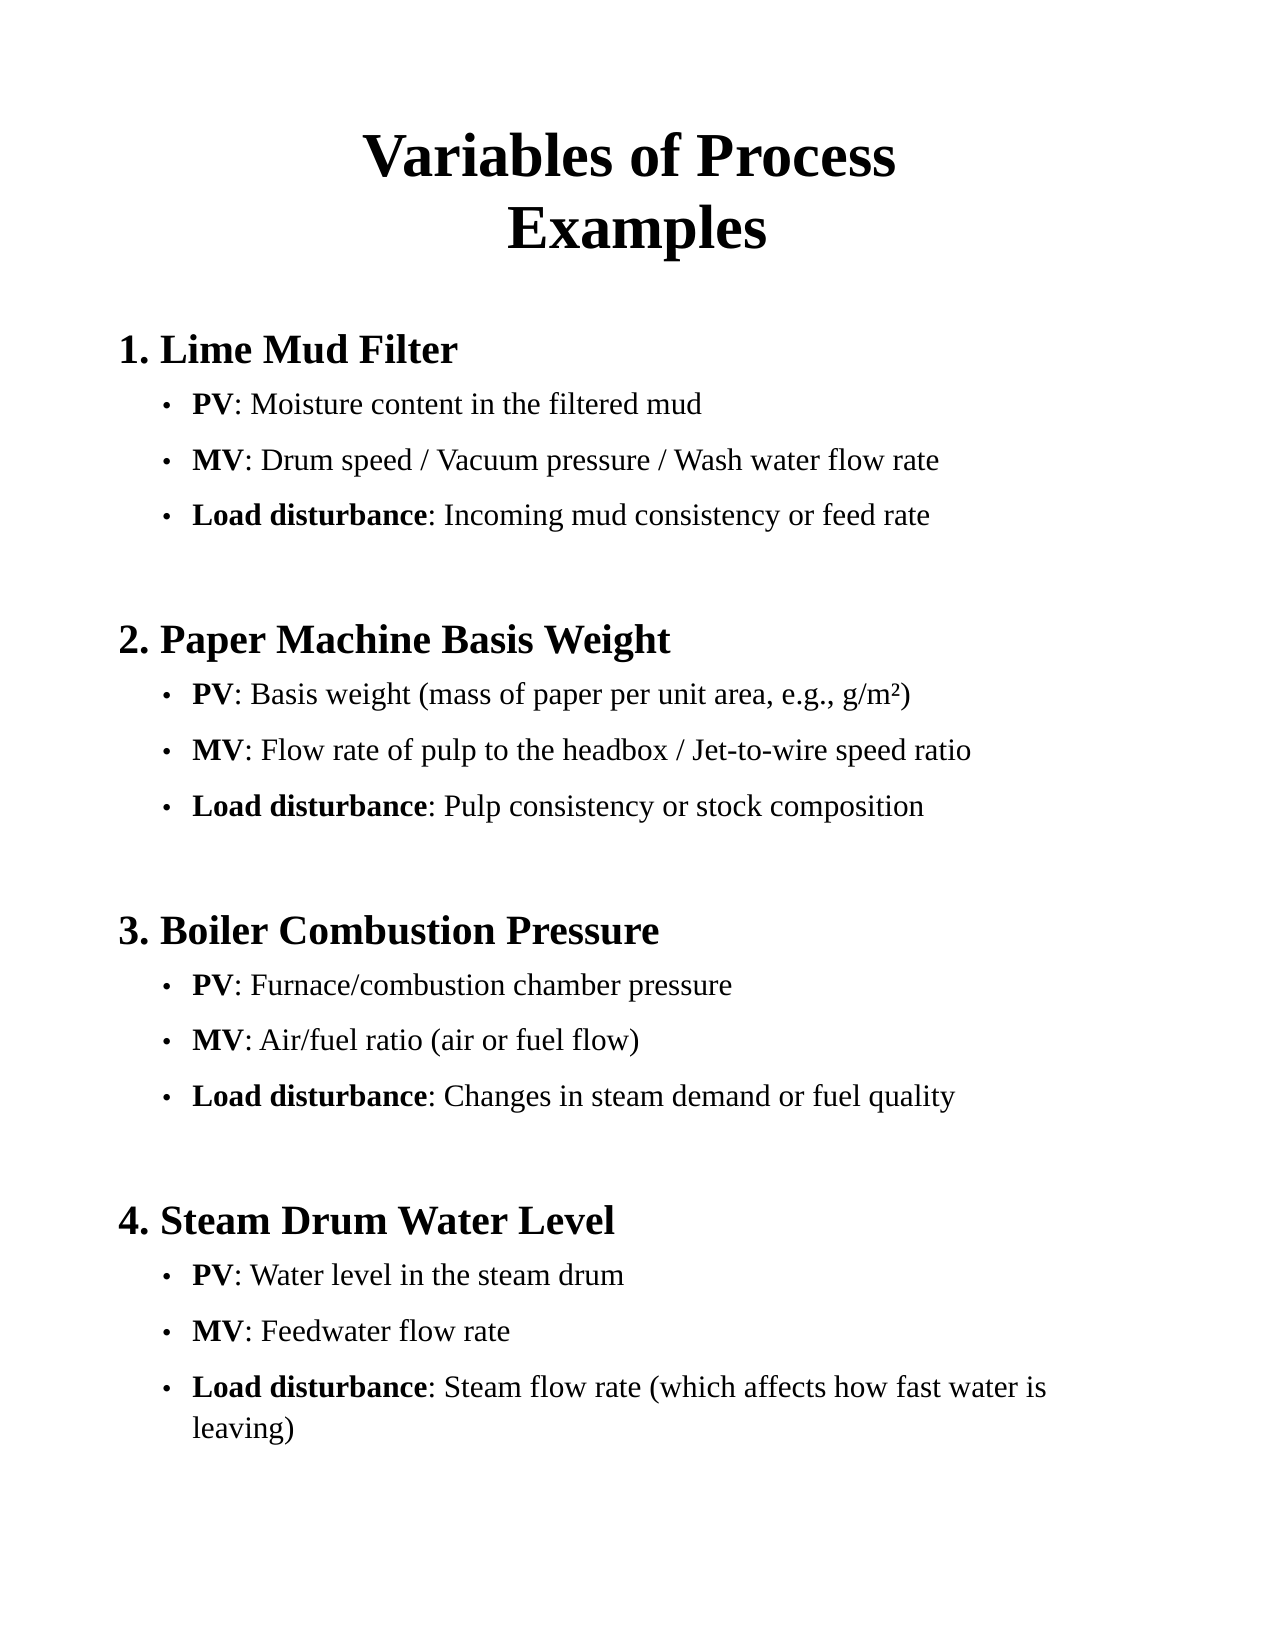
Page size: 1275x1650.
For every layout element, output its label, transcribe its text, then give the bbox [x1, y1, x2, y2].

subtitle 1. Lime Mud Filter [118, 324, 1157, 372]
list MV: Drum speed / Vacuum pressure / Wash water flow rate [162, 441, 1157, 477]
subtitle 2. Paper Machine Basis Weight [118, 615, 1157, 663]
subtitle 4. Steam Drum Water Level [118, 1196, 1157, 1244]
list PV: Moisture content in the filtered mud [162, 385, 1157, 421]
list MV: Flow rate of pulp to the headbox / Jet-to-wire speed ratio [162, 731, 1157, 767]
list MV: Air/fuel ratio (air or fuel flow) [162, 1022, 1157, 1058]
subtitle 3. Boiler Combustion Pressure [118, 905, 1157, 953]
list MV: Feedwater flow rate [162, 1312, 1157, 1348]
list Load disturbance: Steam flow rate (which affects how fast water is leaving) [162, 1368, 1157, 1445]
list PV: Water level in the steam drum [162, 1256, 1157, 1292]
list Load disturbance: Incoming mud consistency or feed rate [162, 497, 1157, 533]
list PV: Basis weight (mass of paper per unit area, e.g., g/m²) [162, 675, 1157, 711]
list Load disturbance: Pulp consistency or stock composition [162, 787, 1157, 823]
list PV: Furnace/combustion chamber pressure [162, 966, 1157, 1002]
list Load disturbance: Changes in steam demand or fuel quality [162, 1077, 1157, 1113]
text Examples [118, 190, 1157, 262]
text Variables of Process [118, 118, 1157, 190]
